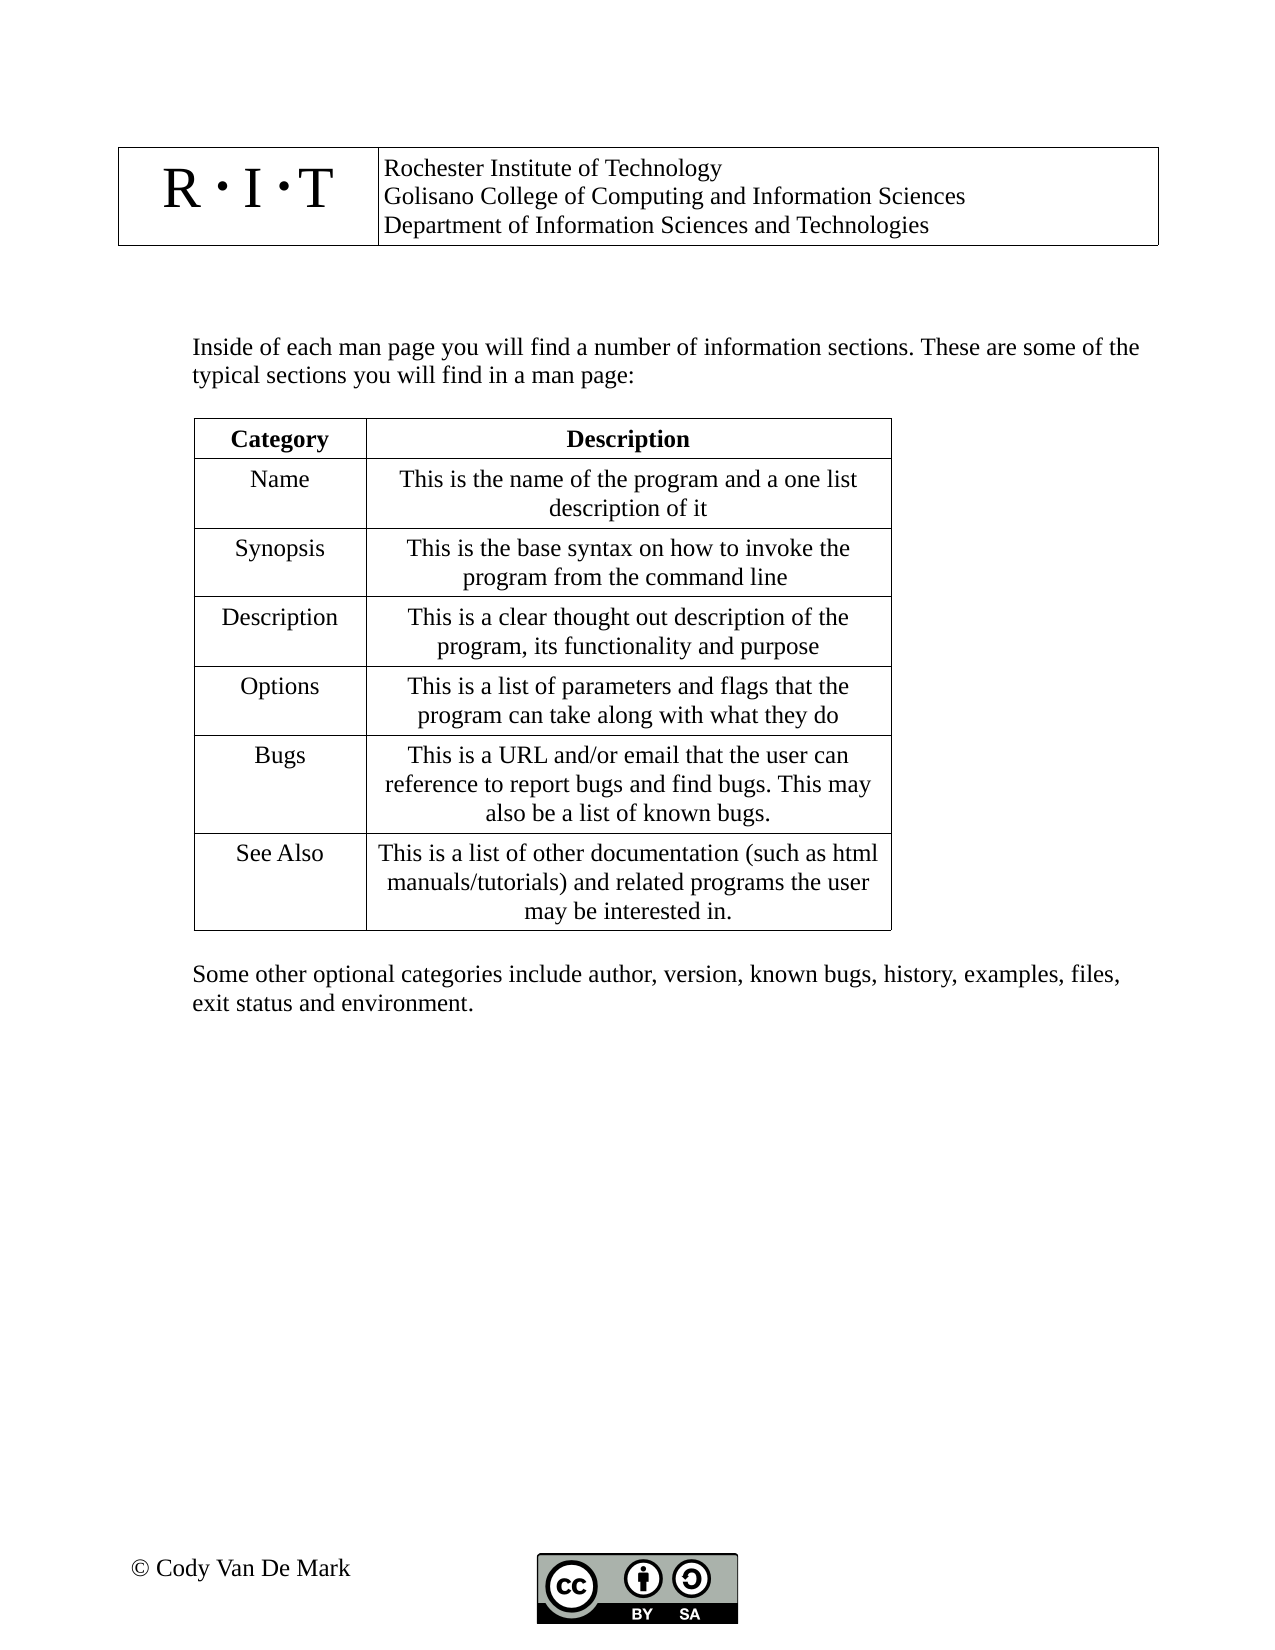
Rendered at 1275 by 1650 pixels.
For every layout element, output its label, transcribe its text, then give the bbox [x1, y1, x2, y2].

table_cell This is a list of parameters and flags that the program can take along with what they do [367, 667, 891, 734]
table_header Category [195, 419, 366, 458]
table_cell See Also [195, 834, 366, 930]
table_cell Description [195, 597, 366, 666]
text Some other optional categories include author, version, known bugs, history, examples, files, exit status and environment. [118, 959, 1157, 1017]
table_cell This is a clear thought out description of the program, its functionality and purpose [367, 597, 891, 666]
table_cell This is the name of the program and a one list description of it [367, 459, 891, 527]
table_cell This is a URL and/or email that the user can reference to report bugs and find bugs. This may also be a list of known bugs. [367, 736, 891, 832]
table_cell Name [195, 459, 366, 527]
table_cell Bugs [195, 736, 366, 832]
table_cell Synopsis [195, 529, 366, 596]
table_cell This is a list of other documentation (such as html manuals/tutorials) and related programs the user may be interested in. [367, 834, 891, 930]
table_cell Options [195, 667, 366, 734]
table_header Description [367, 419, 891, 458]
text Inside of each man page you will find a number of information sections. These are some of the typical sections you will find in a man page: [118, 332, 1157, 389]
picture [536, 1553, 739, 1624]
table_cell This is the base syntax on how to invoke the program from the command line [367, 529, 891, 596]
